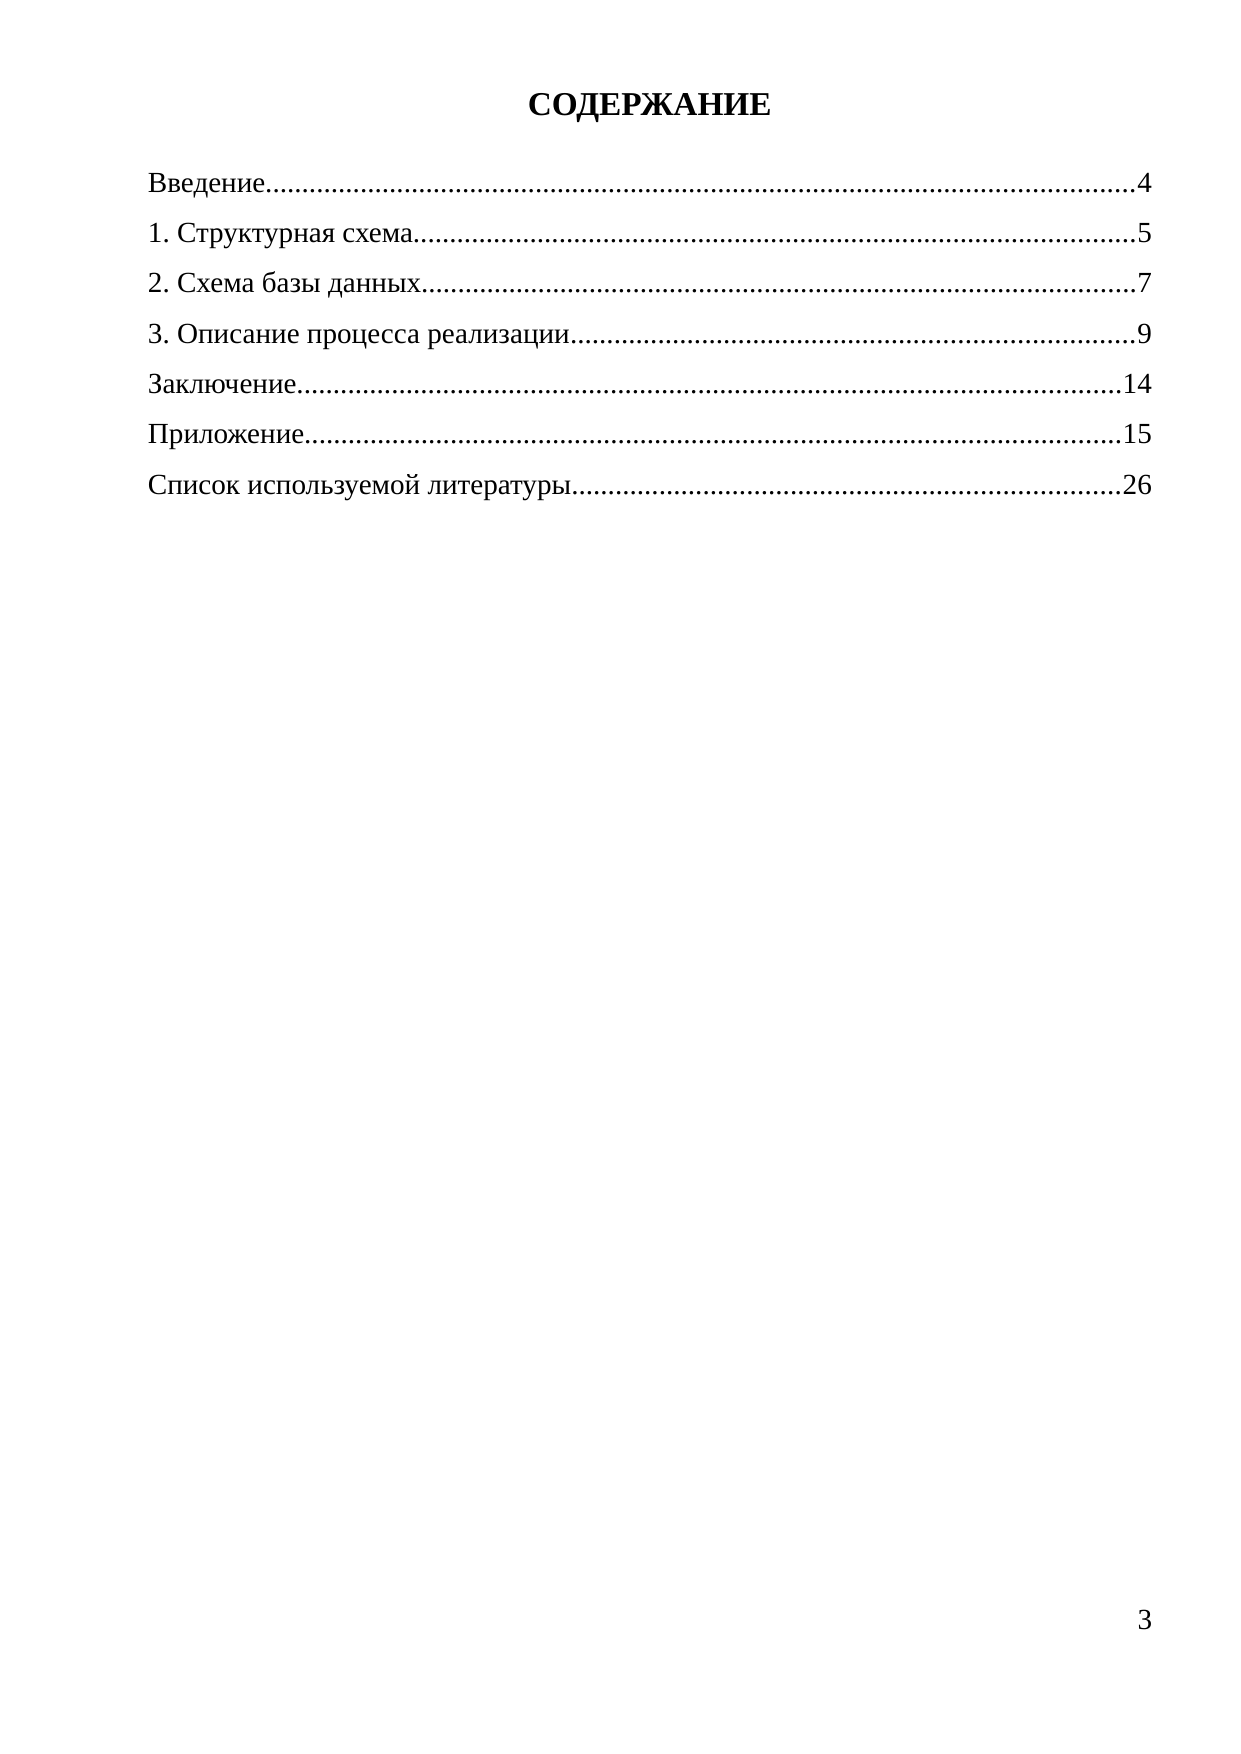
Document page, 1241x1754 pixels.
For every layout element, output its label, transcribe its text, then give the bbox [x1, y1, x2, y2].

text Список используемой литературы 26 [148, 467, 1152, 500]
text 2. Схема базы данных 7 [148, 266, 1152, 299]
text 3. Описание процесса реализации 9 [148, 316, 1152, 349]
text Заключение 14 [148, 366, 1152, 400]
text 1. Структурная схема 5 [148, 215, 1152, 249]
text Приложение 15 [148, 417, 1152, 450]
text Введение 4 [148, 165, 1152, 198]
subtitle Содержание [148, 84, 1152, 122]
